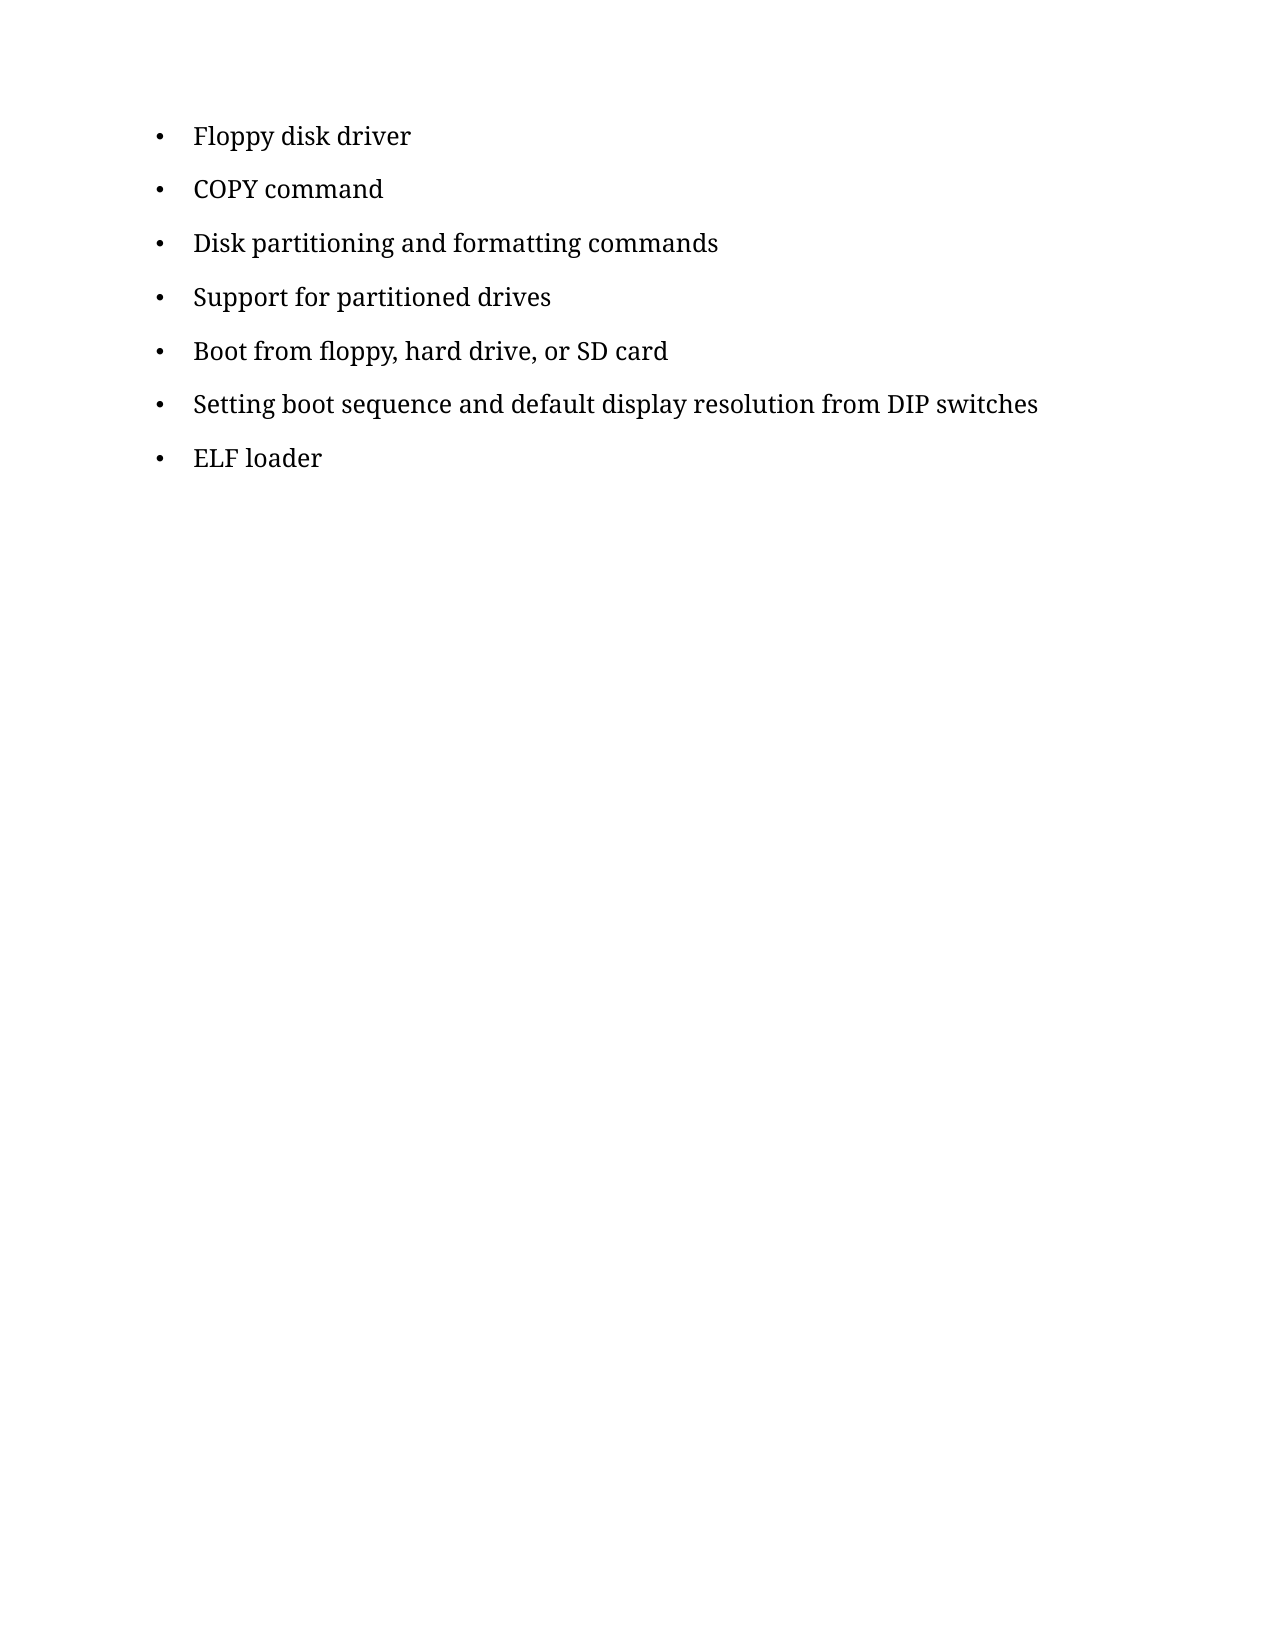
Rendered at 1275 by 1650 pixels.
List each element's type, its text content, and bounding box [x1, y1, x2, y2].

list Boot from floppy, hard drive, or SD card [156, 333, 1157, 367]
list COPY command [156, 172, 1157, 206]
list Support for partitioned drives [156, 279, 1157, 313]
list Disk partitioning and formatting commands [156, 226, 1157, 260]
list Setting boot sequence and default display resolution from DIP switches [156, 387, 1157, 421]
list ELF loader [156, 441, 1157, 475]
list Floppy disk driver [156, 118, 1157, 152]
